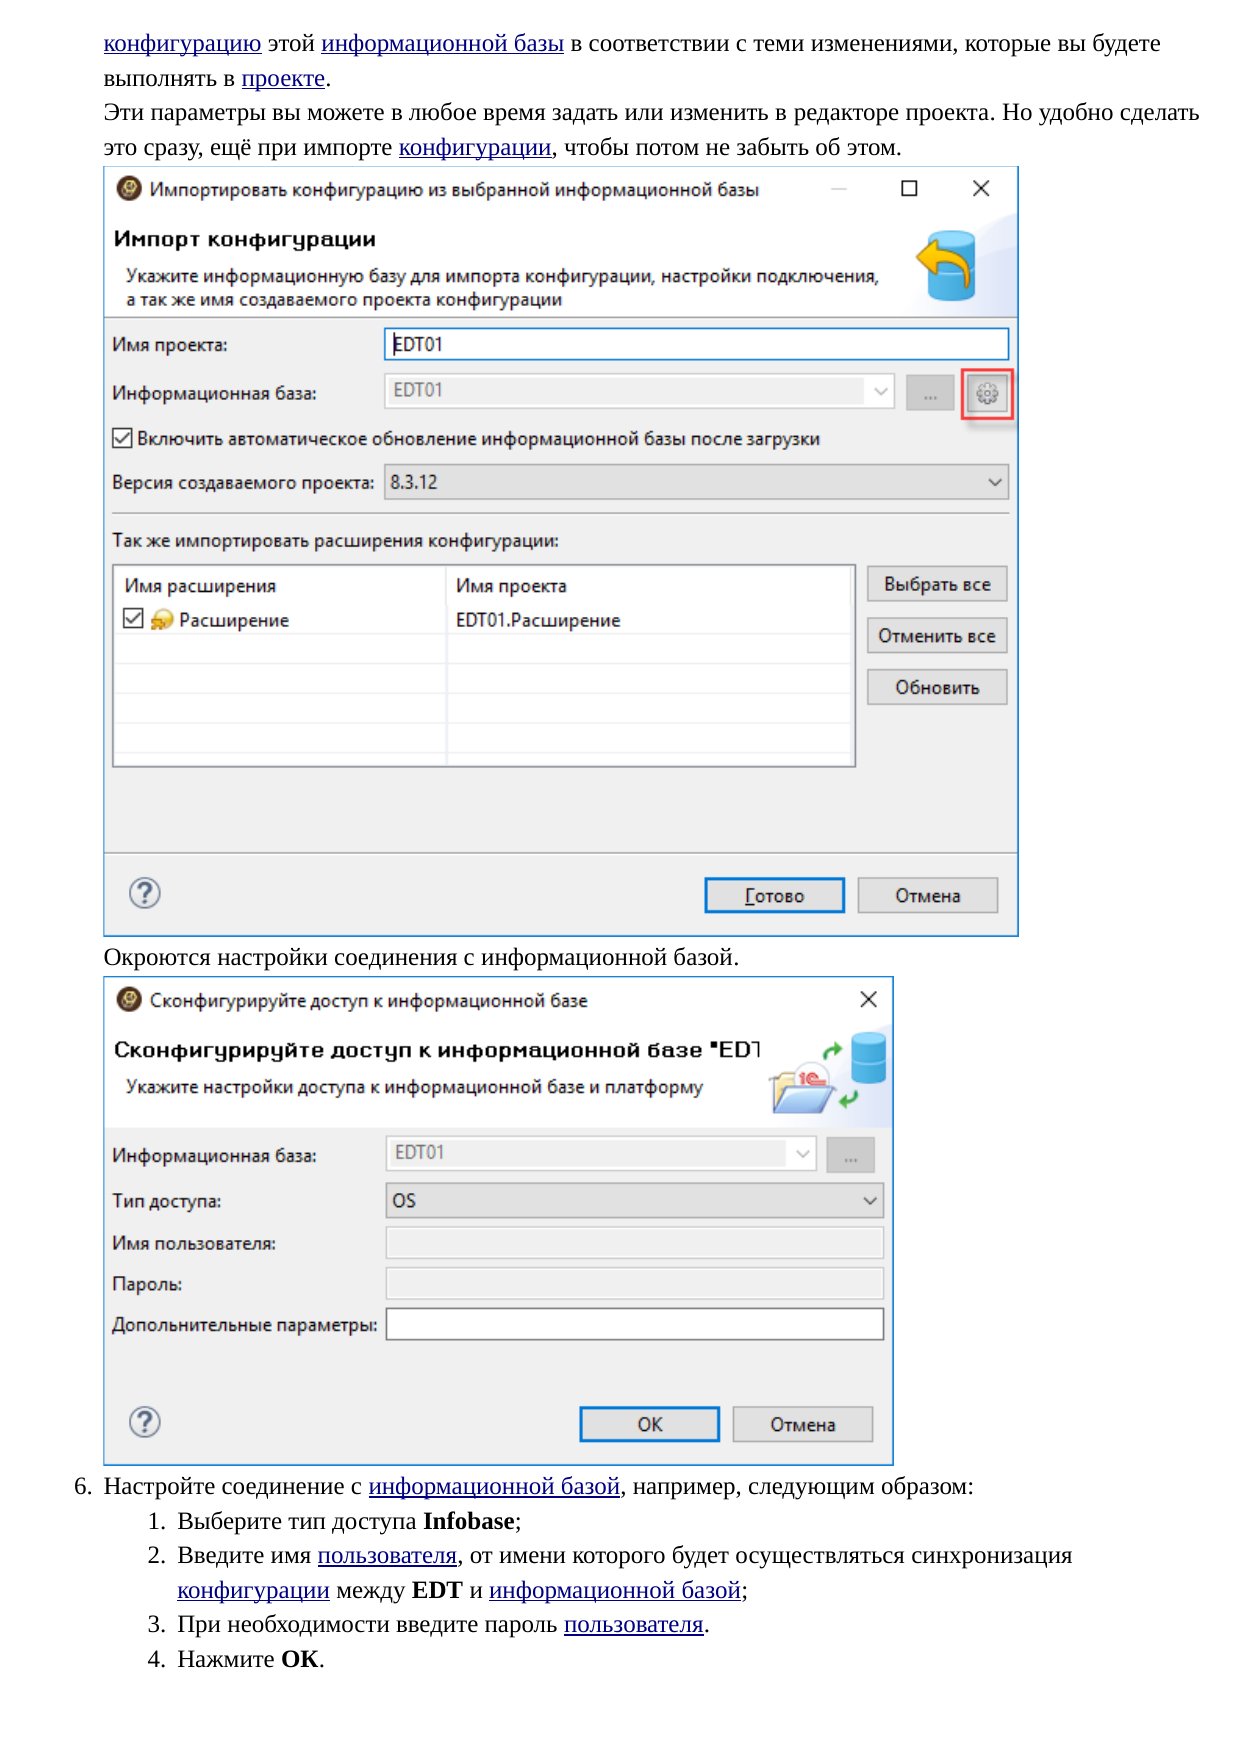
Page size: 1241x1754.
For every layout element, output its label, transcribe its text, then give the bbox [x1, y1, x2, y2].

picture [103, 166, 1019, 937]
list Введите имя пользователя, от имени которого будет осуществляться синхронизация конфигурации между EDT и информационной базой; [147, 1540, 1211, 1603]
list Окроются настройки соединения с информационной базой. [74, 942, 1211, 971]
list Нажмите ОК. [147, 1644, 1211, 1672]
list Настройте соединение с информационной базой, например, следующим образом: [74, 1471, 1211, 1500]
picture [103, 976, 894, 1466]
list конфигурацию этой информационной базы в соответствии с теми изменениями, которые вы будете выполнять в проекте. [74, 28, 1211, 91]
list Эти параметры вы можете в любое время задать или изменить в редакторе проекта. Но удобно сделать это сразу, ещё при импорте конфигурации, чтобы потом не забыть об этом. [74, 97, 1211, 160]
list При необходимости введите пароль пользователя. [147, 1609, 1211, 1638]
list Выберите тип доступа Infobase; [147, 1506, 1211, 1534]
